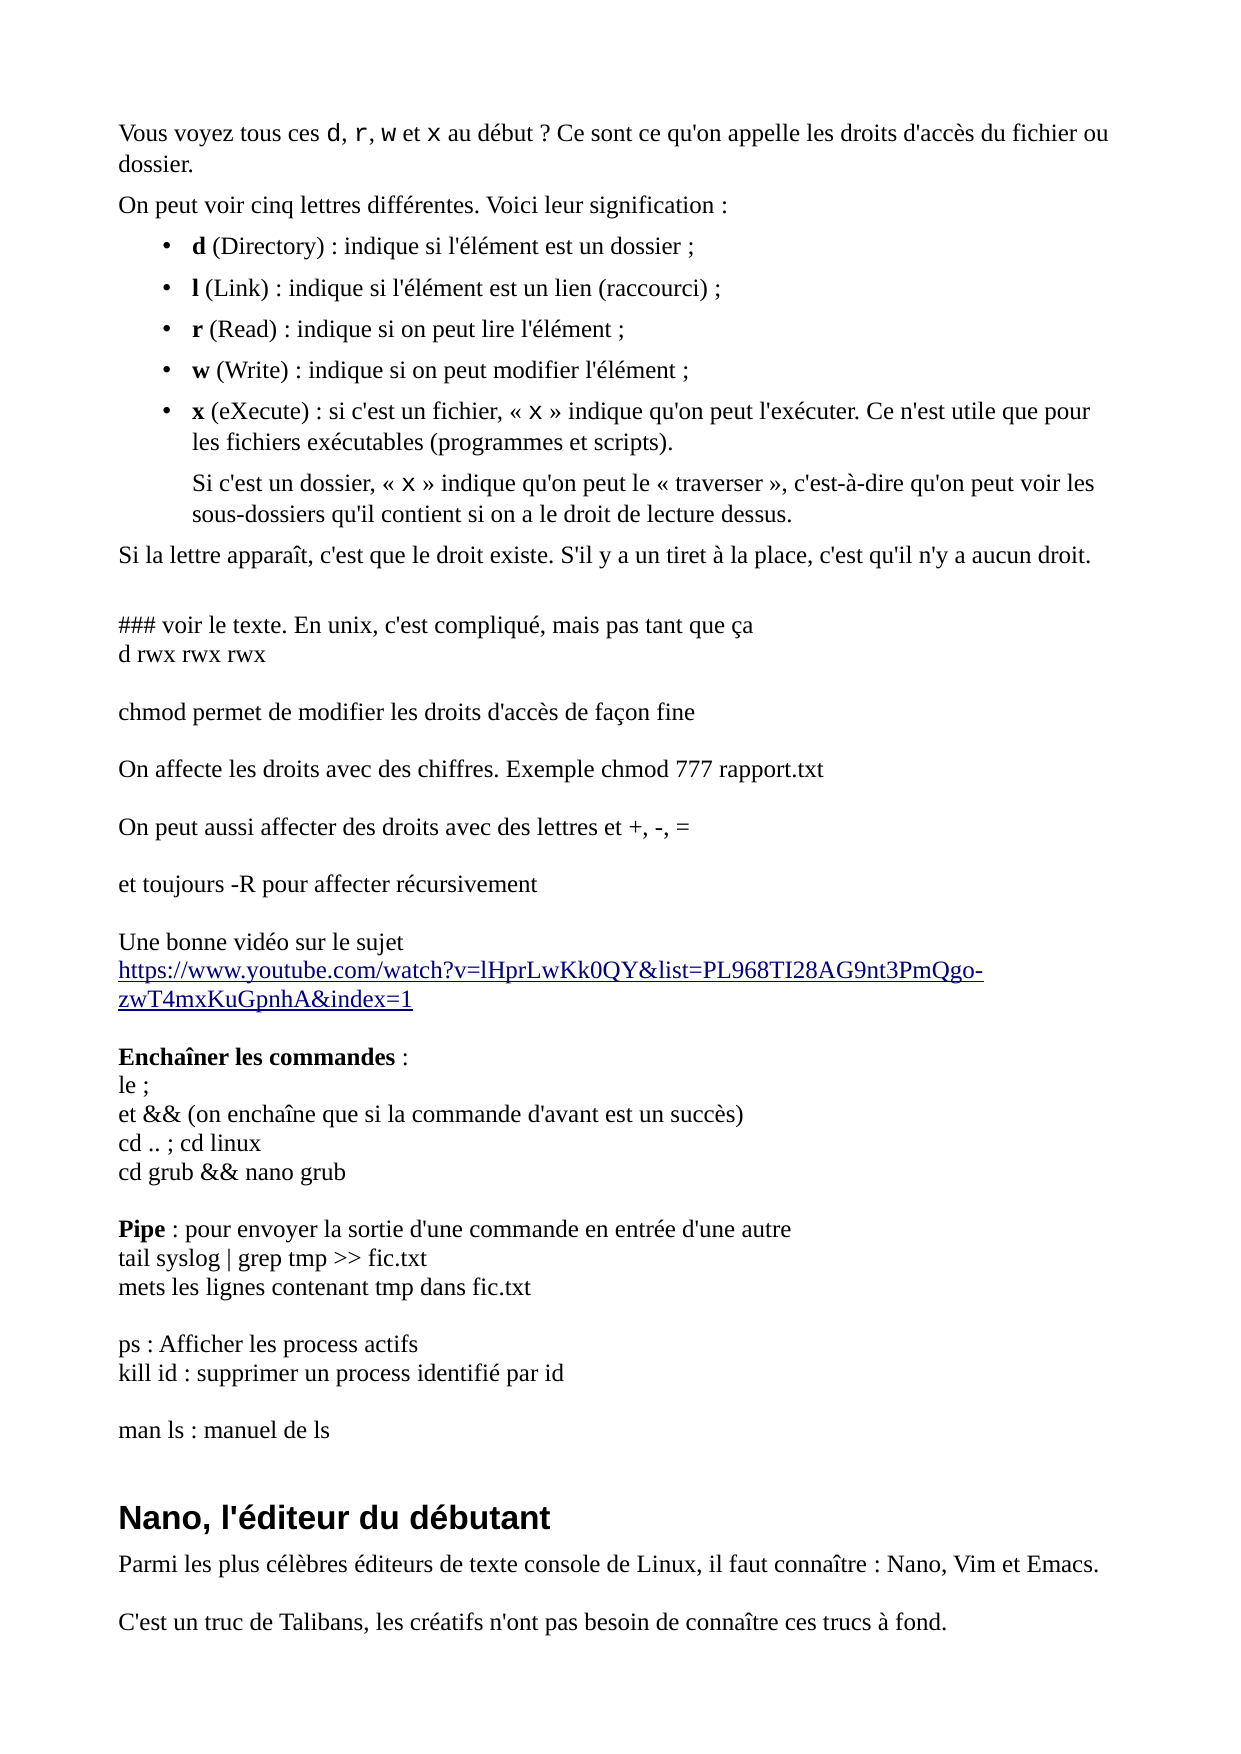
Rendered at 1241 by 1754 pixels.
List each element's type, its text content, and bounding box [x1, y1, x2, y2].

text le ; [118, 1071, 1122, 1099]
subtitle Nano, l'éditeur du débutant [118, 1498, 1122, 1537]
text On peut aussi affecter des droits avec des lettres et +, -, = [118, 812, 1122, 841]
text et toujours -R pour affecter récursivement [118, 869, 1122, 898]
text Si la lettre apparaît, c'est que le droit existe. S'il y a un tiret à la place, c'est qu'il n'y a aucun droit. [118, 541, 1122, 569]
text Une bonne vidéo sur le sujet [118, 927, 1122, 956]
text https://www.youtube.com/watch?v=lHprLwKk0QY&list=PL968TI28AG9nt3PmQgo-zwT4mxKuGpnhA&index=1 [118, 956, 1122, 1013]
text Vous voyez tous ces d, r, w et x au début ? Ce sont ce qu'on appelle les droits d'accès du fichier ou dossier. [118, 118, 1122, 178]
list r (Read) : indique si on peut lire l'élément ; [162, 314, 1122, 343]
text et && (on enchaîne que si la commande d'avant est un succès) [118, 1099, 1122, 1128]
list x (eXecute) : si c'est un fichier, « x » indique qu'on peut l'exécuter. Ce n'est utile que pour les fichiers exécutables (programmes et scripts). [162, 396, 1122, 456]
text ### voir le texte. En unix, c'est compliqué, mais pas tant que ça [118, 611, 1122, 639]
text cd .. ; cd linux [118, 1128, 1122, 1157]
text Pipe : pour envoyer la sortie d'une commande en entrée d'une autre [118, 1214, 1122, 1243]
text man ls : manuel de ls [118, 1416, 1122, 1444]
text tail syslog | grep tmp >> fic.txt [118, 1243, 1122, 1272]
text kill id : supprimer un process identifié par id [118, 1358, 1122, 1387]
text chmod permet de modifier les droits d'accès de façon fine [118, 697, 1122, 726]
text On affecte les droits avec des chiffres. Exemple chmod 777 rapport.txt [118, 754, 1122, 783]
text On peut voir cinq lettres différentes. Voici leur signification : [118, 190, 1122, 219]
list w (Write) : indique si on peut modifier l'élément ; [162, 355, 1122, 384]
text Parmi les plus célèbres éditeurs de texte console de Linux, il faut connaître : Nano, Vim et Emacs. [118, 1549, 1122, 1578]
text ps : Afficher les process actifs [118, 1329, 1122, 1358]
text Enchaîner les commandes : [118, 1042, 1122, 1071]
list l (Link) : indique si l'élément est un lien (raccourci) ; [162, 273, 1122, 301]
list d (Directory) : indique si l'élément est un dossier ; [162, 231, 1122, 260]
list Si c'est un dossier, « x » indique qu'on peut le « traverser », c'est-à-dire qu'on peut voir les sous-dossiers qu'il contient si on a le droit de lecture dessus. [162, 468, 1122, 528]
text C'est un truc de Talibans, les créatifs n'ont pas besoin de connaître ces trucs à fond. [118, 1607, 1122, 1636]
text d rwx rwx rwx [118, 639, 1122, 668]
text mets les lignes contenant tmp dans fic.txt [118, 1272, 1122, 1301]
text cd grub && nano grub [118, 1157, 1122, 1186]
